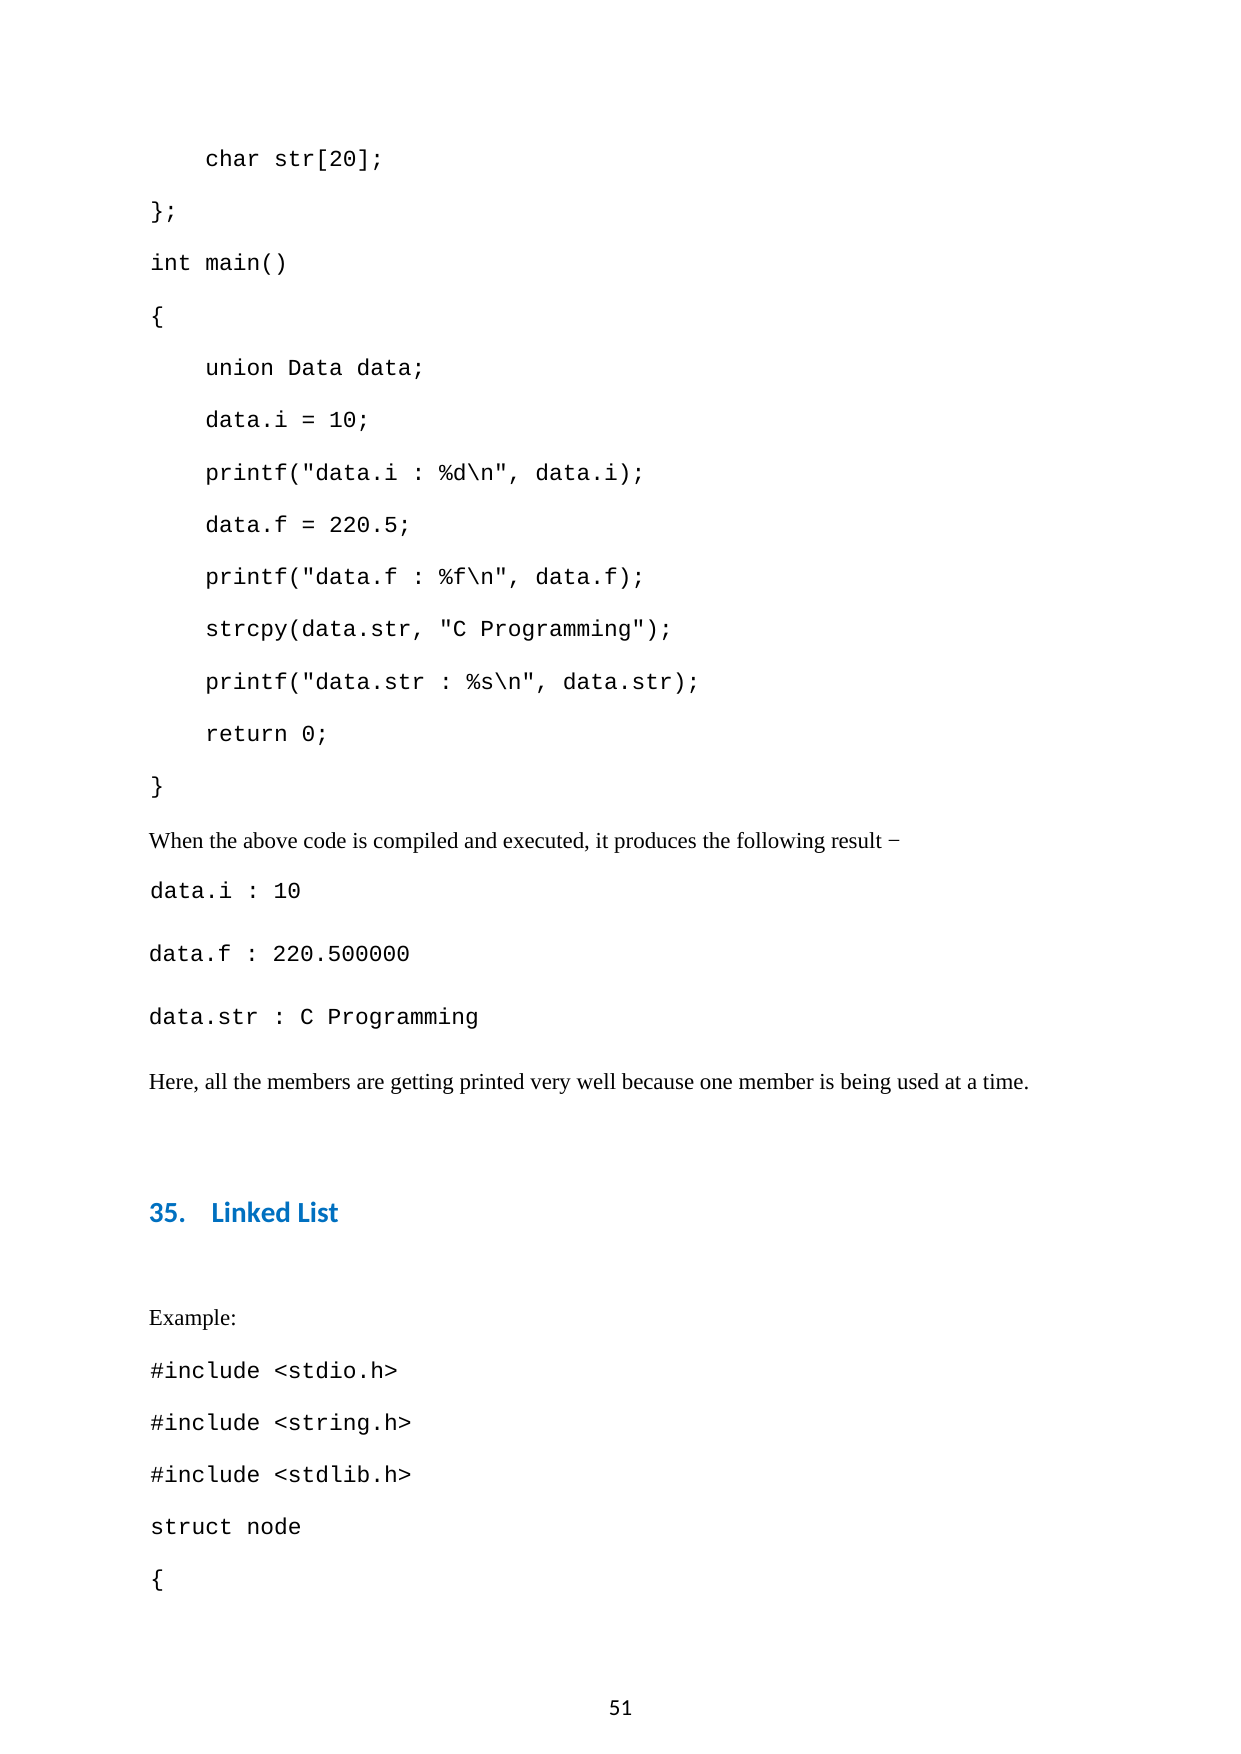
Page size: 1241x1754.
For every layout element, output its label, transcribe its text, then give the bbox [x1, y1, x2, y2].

text printf("data.str : %s\n", data.str); [150, 670, 1090, 696]
text data.f = 220.5; [150, 513, 1090, 539]
text }; [150, 199, 1090, 225]
text #include <string.h> [150, 1411, 1090, 1437]
text printf("data.i : %d\n", data.i); [150, 461, 1090, 487]
text data.str : C Programming [149, 1005, 902, 1031]
text { [150, 1568, 1090, 1594]
text return 0; [150, 722, 1090, 748]
text data.f : 220.500000 [149, 942, 902, 968]
text printf("data.f : %f\n", data.f); [150, 565, 1090, 591]
text data.i = 10; [150, 408, 1090, 434]
text { [150, 304, 1090, 330]
text int main() [150, 252, 1090, 278]
text union Data data; [150, 356, 1090, 382]
text When the above code is compiled and executed, it produces the following result − data.i : 10 [149, 827, 902, 905]
text Here, all the members are getting printed very well because one member is being used at a time. [149, 1068, 1089, 1094]
text Example: [149, 1304, 1089, 1330]
text struct node [150, 1516, 1090, 1541]
text #include <stdio.h> [150, 1359, 1090, 1385]
text strcpy(data.str, "C Programming"); [150, 618, 1090, 644]
text } [150, 774, 1090, 801]
text char str[20]; [150, 147, 1090, 173]
subtitle Linked List [149, 1194, 1090, 1229]
text #include <stdlib.h> [150, 1463, 1090, 1489]
